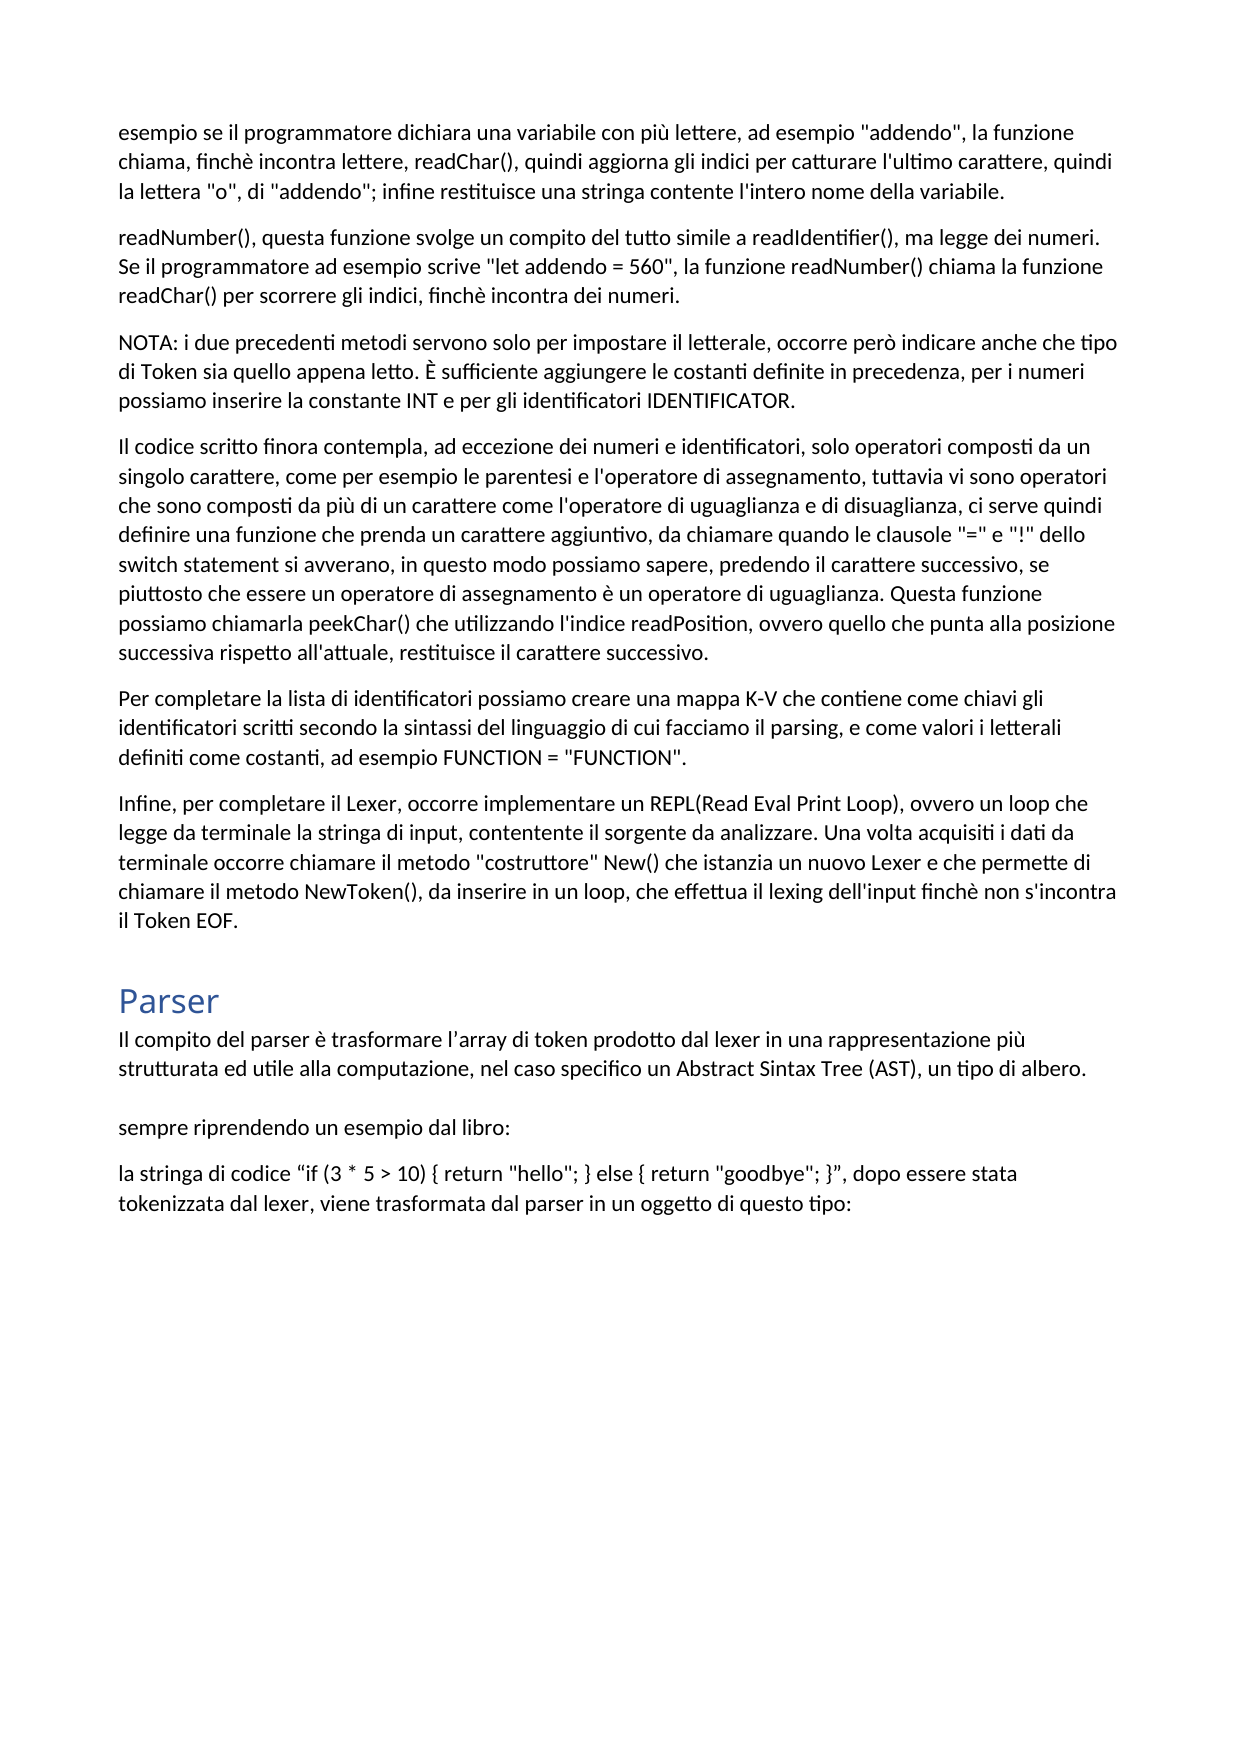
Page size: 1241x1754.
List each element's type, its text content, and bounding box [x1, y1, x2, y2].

text Parser [118, 977, 1122, 1023]
text Infine, per completare il Lexer, occorre implementare un REPL(Read Eval Print Loop), ovvero un loop che legge da terminale la stringa di input, contentente il sorgente da analizzare. Una volta acquisiti i dati da terminale occorre chiamare il metodo "costruttore" New() che istanzia un nuovo Lexer e che permette di chiamare il metodo NewToken(), da inserire in un loop, che effettua il lexing dell'input finchè non s'incontra il Token EOF. [118, 789, 1122, 934]
text Il compito del parser è trasformare l’array di token prodotto dal lexer in una rappresentazione più strutturata ed utile alla computazione, nel caso specifico un Abstract Sintax Tree (AST), un tipo di albero. sempre riprendendo un esempio dal libro: [118, 1025, 1122, 1141]
text Il codice scritto finora contempla, ad eccezione dei numeri e identificatori, solo operatori composti da un singolo carattere, come per esempio le parentesi e l'operatore di assegnamento, tuttavia vi sono operatori che sono composti da più di un carattere come l'operatore di uguaglianza e di disuaglianza, ci serve quindi definire una funzione che prenda un carattere aggiuntivo, da chiamare quando le clausole "=" e "!" dello switch statement si avverano, in questo modo possiamo sapere, predendo il carattere successivo, se piuttosto che essere un operatore di assegnamento è un operatore di uguaglianza. Questa funzione possiamo chiamarla peekChar() che utilizzando l'indice readPosition, ovvero quello che punta alla posizione successiva rispetto all'attuale, restituisce il carattere successivo. [118, 432, 1122, 666]
text readNumber(), questa funzione svolge un compito del tutto simile a readIdentifier(), ma legge dei numeri. Se il programmatore ad esempio scrive "let addendo = 560", la funzione readNumber() chiama la funzione readChar() per scorrere gli indici, finchè incontra dei numeri. [118, 223, 1122, 310]
text NOTA: i due precedenti metodi servono solo per impostare il letterale, occorre però indicare anche che tipo di Token sia quello appena letto. È sufficiente aggiungere le costanti definite in precedenza, per i numeri possiamo inserire la constante INT e per gli identificatori IDENTIFICATOR. [118, 328, 1122, 414]
text Per completare la lista di identificatori possiamo creare una mappa K-V che contiene come chiavi gli identificatori scritti secondo la sintassi del linguaggio di cui facciamo il parsing, e come valori i letterali definiti come costanti, ad esempio FUNCTION = "FUNCTION". [118, 684, 1122, 771]
text esempio se il programmatore dichiara una variabile con più lettere, ad esempio "addendo", la funzione chiama, finchè incontra lettere, readChar(), quindi aggiorna gli indici per catturare l'ultimo carattere, quindi la lettera "o", di "addendo"; infine restituisce una stringa contente l'intero nome della variabile. [118, 118, 1122, 205]
text la stringa di codice “if (3 * 5 > 10) { return "hello"; } else { return "goodbye"; }”, dopo essere stata tokenizzata dal lexer, viene trasformata dal parser in un oggetto di questo tipo: [118, 1159, 1122, 1217]
